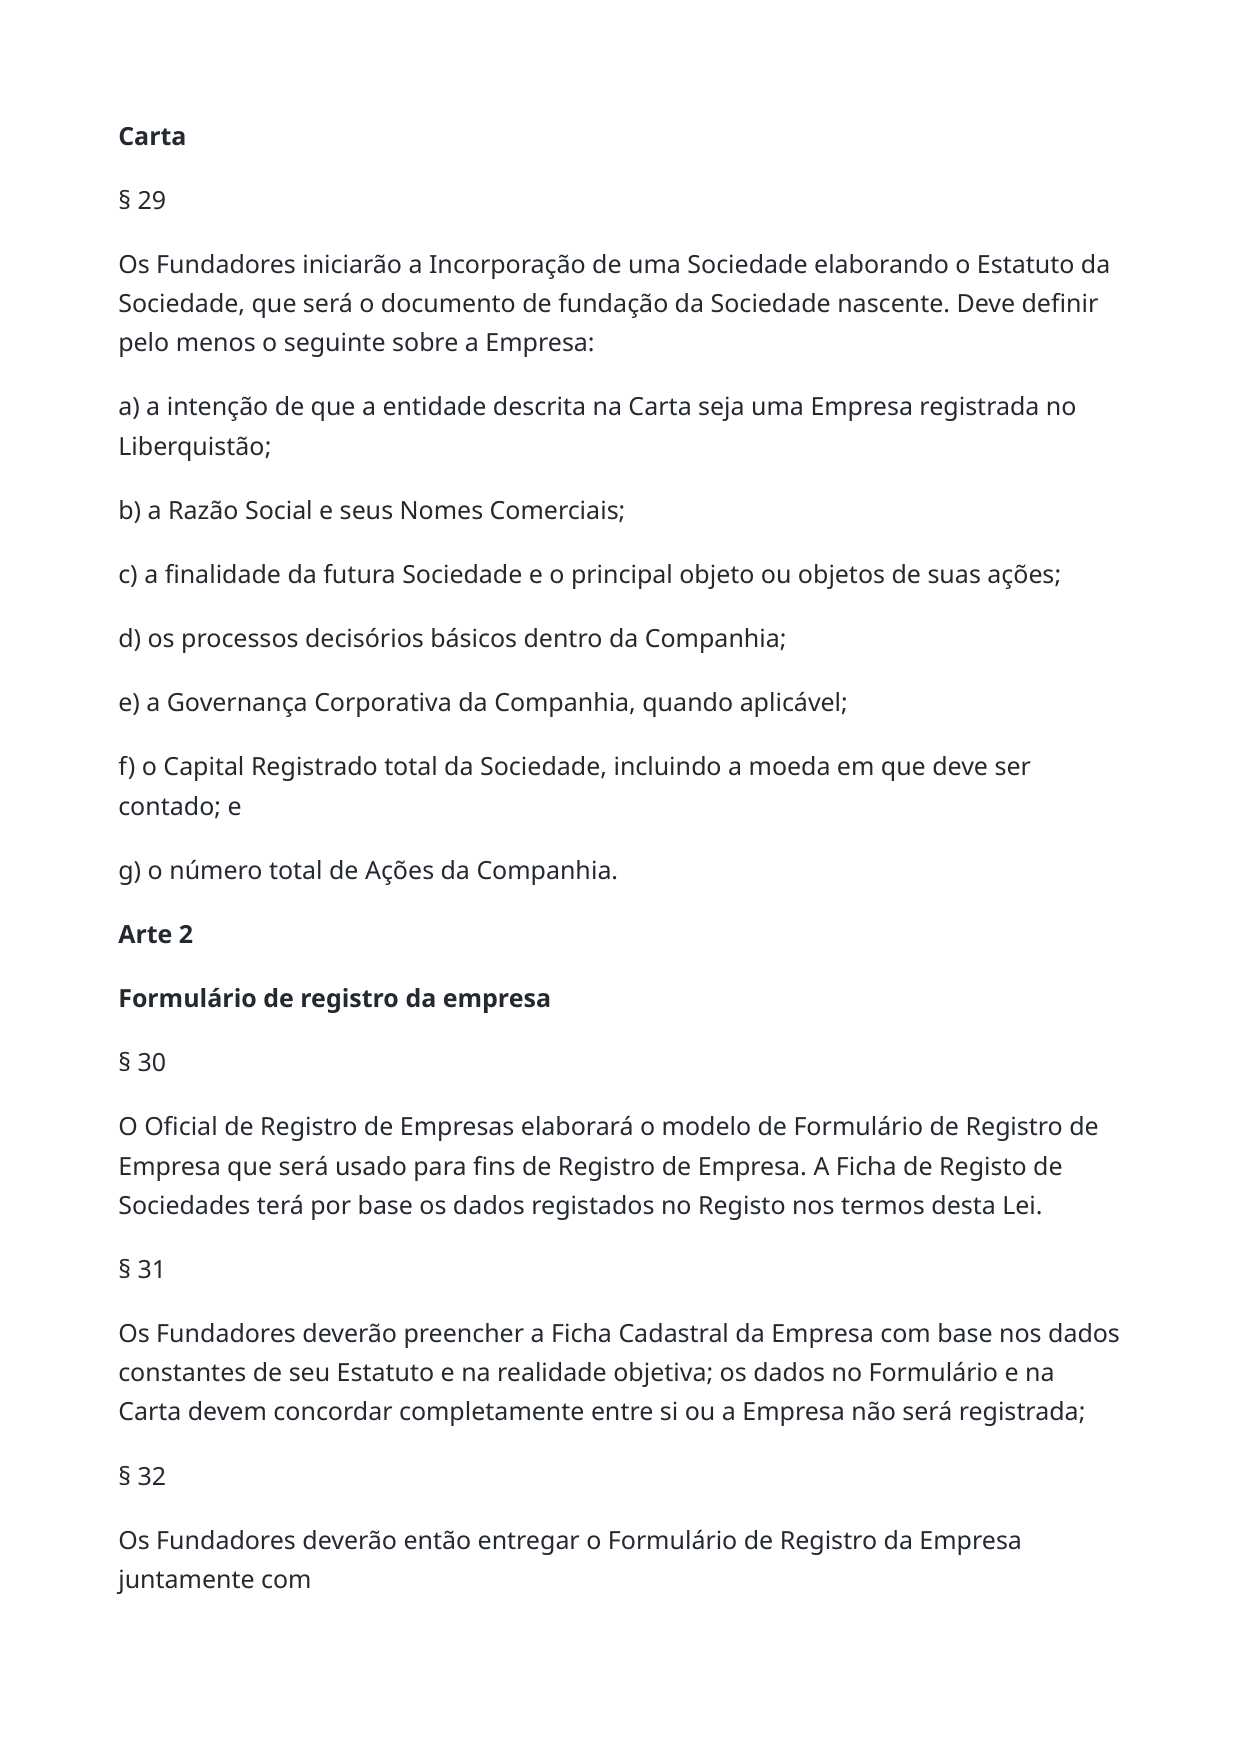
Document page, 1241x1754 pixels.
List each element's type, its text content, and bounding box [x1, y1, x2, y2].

text d) os processos decisórios básicos dentro da Companhia; [118, 621, 1122, 655]
text e) a Governança Corporativa da Companhia, quando aplicável; [118, 685, 1122, 719]
text Carta [118, 118, 1122, 152]
text g) o número total de Ações da Companhia. [118, 852, 1122, 886]
text § 31 [118, 1251, 1122, 1286]
text § 29 [118, 182, 1122, 216]
text Os Fundadores deverão então entregar o Formulário de Registro da Empresa juntamente com [118, 1522, 1122, 1596]
text c) a finalidade da futura Sociedade e o principal objeto ou objetos de suas ações; [118, 556, 1122, 591]
text Formulário de registro da empresa [118, 981, 1122, 1015]
text Arte 2 [118, 916, 1122, 951]
text a) a intenção de que a entidade descrita na Carta seja uma Empresa registrada no Liberquistão; [118, 389, 1122, 462]
text § 30 [118, 1045, 1122, 1079]
text § 32 [118, 1458, 1122, 1492]
text b) a Razão Social e seus Nomes Comerciais; [118, 492, 1122, 526]
text O Oficial de Registro de Empresas elaborará o modelo de Formulário de Registro de Empresa que será usado para fins de Registro de Empresa. A Ficha de Registo de Sociedades terá por base os dados registados no Registo nos termos desta Lei. [118, 1109, 1122, 1221]
text Os Fundadores deverão preencher a Ficha Cadastral da Empresa com base nos dados constantes de seu Estatuto e na realidade objetiva; os dados no Formulário e na Carta devem concordar completamente entre si ou a Empresa não será registrada; [118, 1316, 1122, 1428]
text Os Fundadores iniciarão a Incorporação de uma Sociedade elaborando o Estatuto da Sociedade, que será o documento de fundação da Sociedade nascente. Deve definir pelo menos o seguinte sobre a Empresa: [118, 246, 1122, 359]
text f) o Capital Registrado total da Sociedade, incluindo a moeda em que deve ser contado; e [118, 749, 1122, 822]
